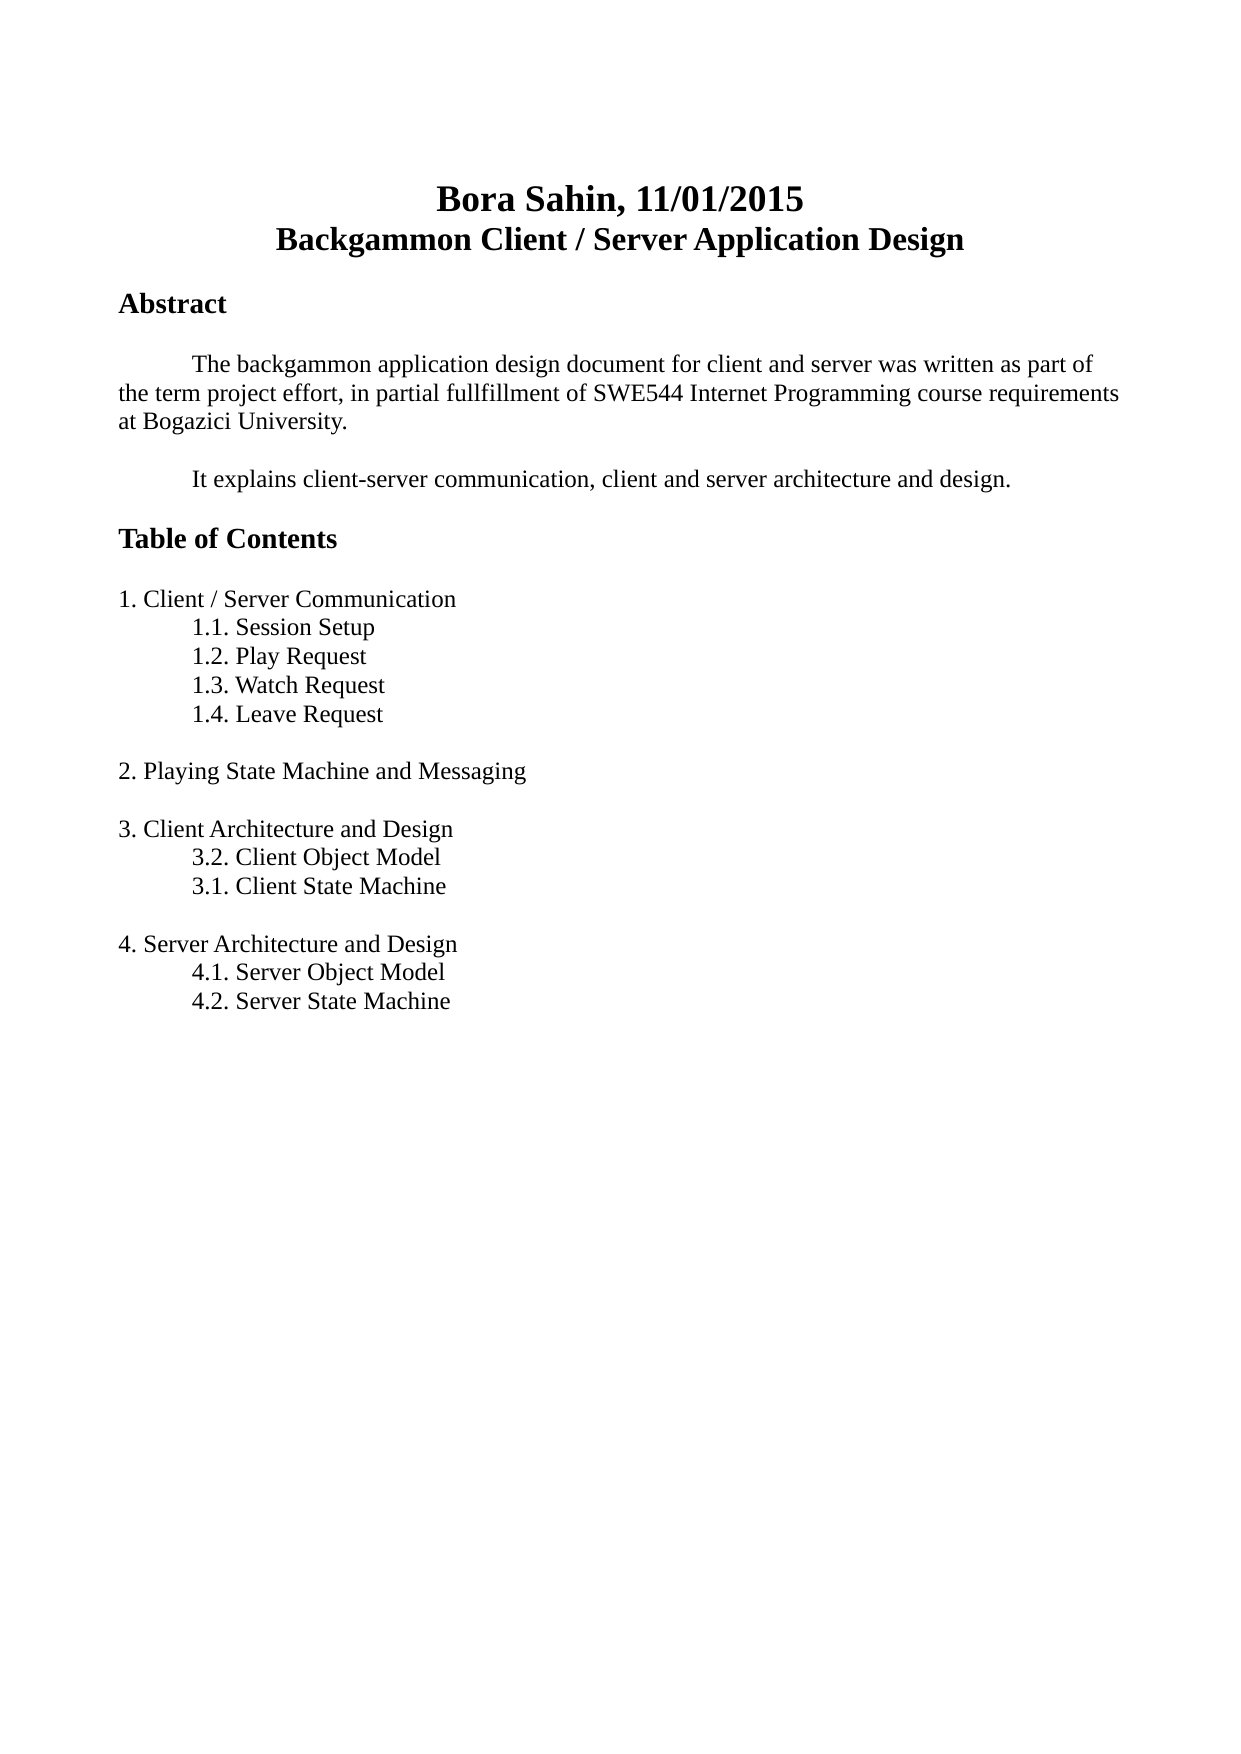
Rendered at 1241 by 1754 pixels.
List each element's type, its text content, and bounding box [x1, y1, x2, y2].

text 1.4. Leave Request [118, 699, 1122, 727]
text 4.1. Server Object Model [118, 957, 1122, 986]
text Table of Contents [118, 521, 1122, 555]
text 1.1. Session Setup [118, 612, 1122, 641]
text 3.1. Client State Machine [118, 871, 1122, 900]
text Bora Sahin, 11/01/2015 [118, 176, 1122, 219]
text Abstract [118, 287, 1122, 320]
text 3.2. Client Object Model [118, 842, 1122, 871]
text 2. Playing State Machine and Messaging [118, 756, 1122, 785]
text 1.3. Watch Request [118, 670, 1122, 699]
text It explains client-server communication, client and server architecture and design. [118, 464, 1122, 493]
text 4.2. Server State Machine [118, 986, 1122, 1015]
text The backgammon application design document for client and server was written as part of the term project effort, in partial fullfillment of SWE544 Internet Programming course requirements at Bogazici University. [118, 349, 1122, 435]
text 3. Client Architecture and Design [118, 814, 1122, 842]
text 1. Client / Server Communication [118, 584, 1122, 612]
text Backgammon Client / Server Application Design [118, 219, 1122, 258]
text 4. Server Architecture and Design [118, 929, 1122, 957]
text 1.2. Play Request [118, 641, 1122, 670]
